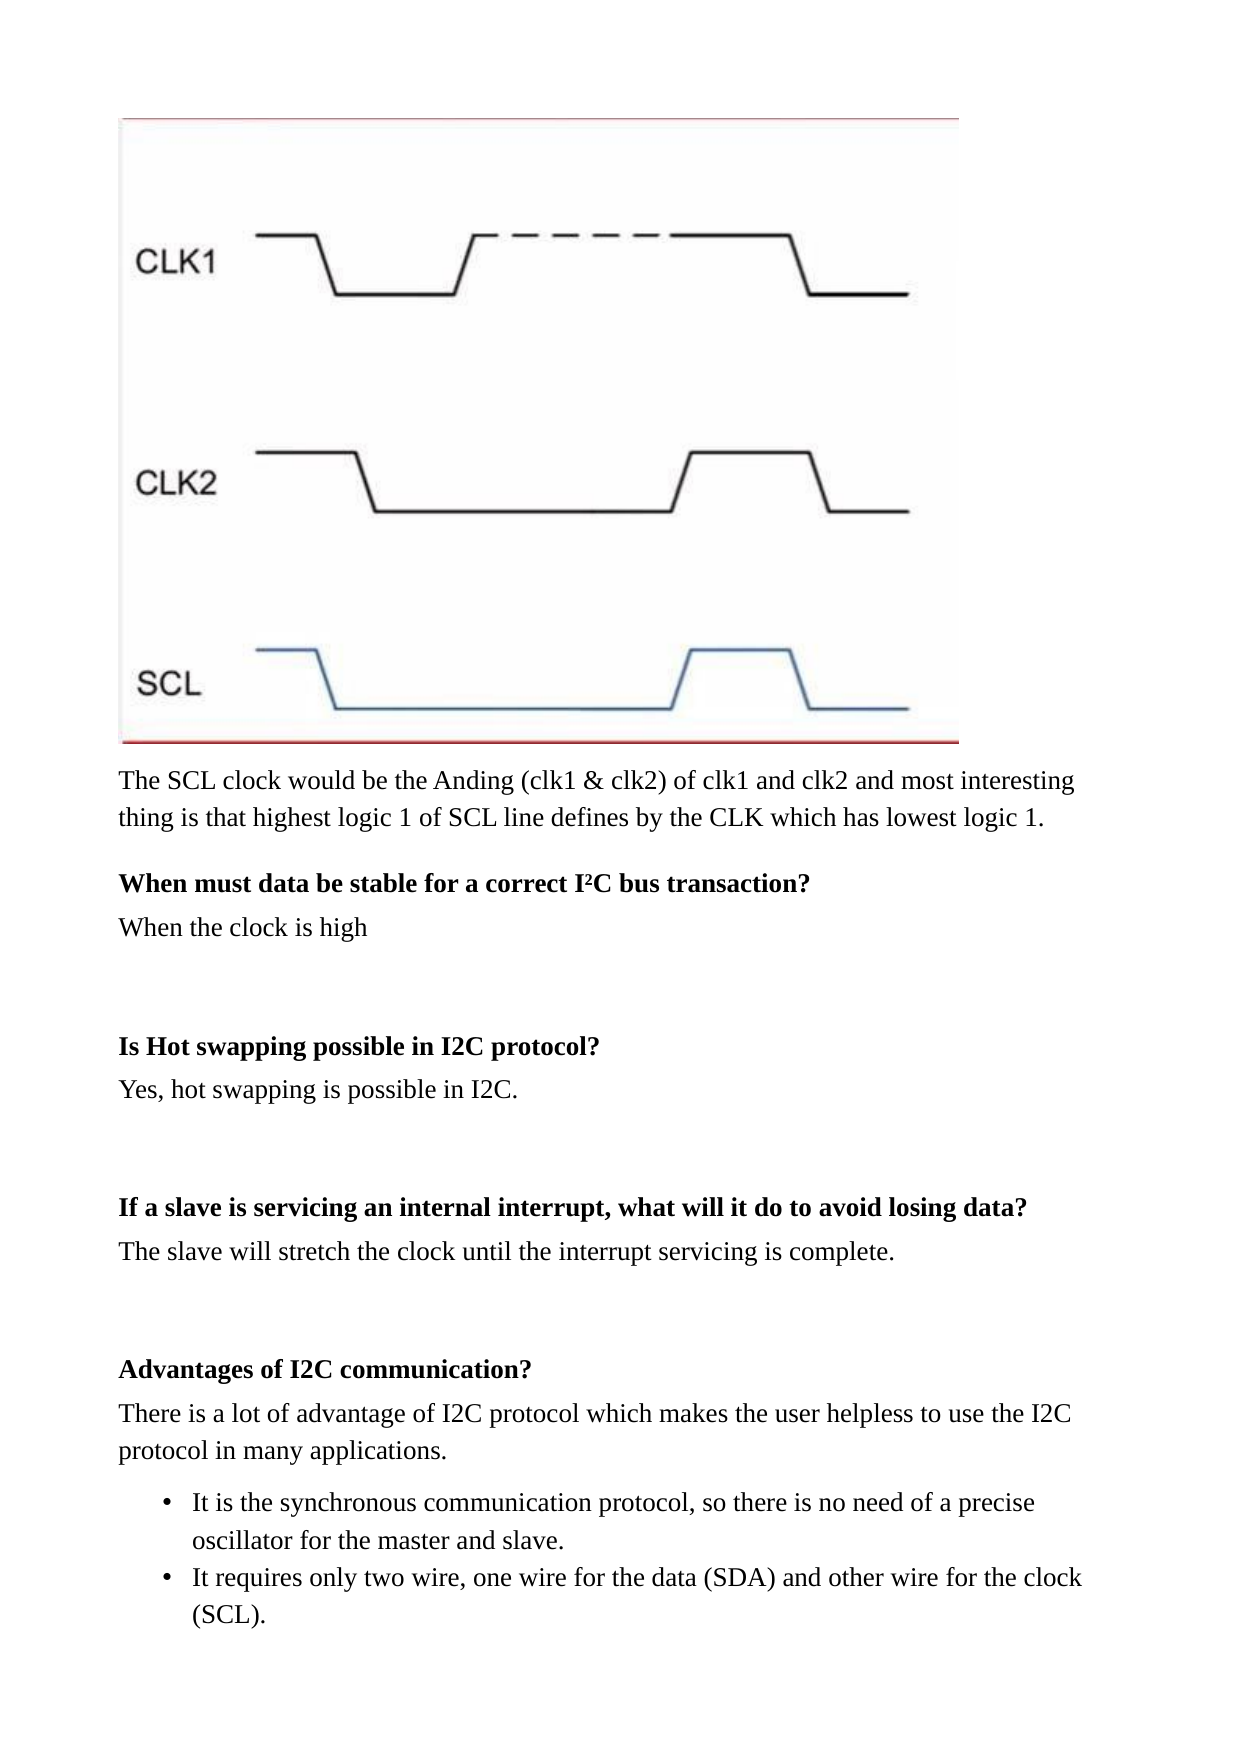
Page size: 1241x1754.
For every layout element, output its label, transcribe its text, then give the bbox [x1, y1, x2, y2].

subtitle If a slave is servicing an internal interrupt, what will it do to avoid losing data? [118, 1192, 1122, 1223]
picture [118, 118, 959, 744]
list It requires only two wire, one wire for the data (SDA) and other wire for the clock (SCL). [162, 1561, 1122, 1629]
subtitle Advantages of I2C communication? [118, 1353, 1122, 1385]
text The SCL clock would be the Anding (clk1 & clk2) of clk1 and clk2 and most interesting thing is that highest logic 1 of SCL line defines by the CLK which has lowest logic 1. [118, 764, 1122, 832]
subtitle When must data be stable for a correct I²C bus transaction? [118, 868, 1122, 899]
list It is the synchronous communication protocol, so there is no need of a precise oscillator for the master and slave. [162, 1486, 1122, 1555]
text There is a lot of advantage of I2C protocol which makes the user helpless to use the I2C protocol in many applications. [118, 1397, 1122, 1466]
text Yes, hot swapping is possible in I2C. [118, 1073, 1122, 1104]
text When the clock is high [118, 911, 1122, 942]
text The slave will stretch the clock until the interrupt servicing is complete. [118, 1235, 1122, 1266]
subtitle Is Hot swapping possible in I2C protocol? [118, 1029, 1122, 1061]
